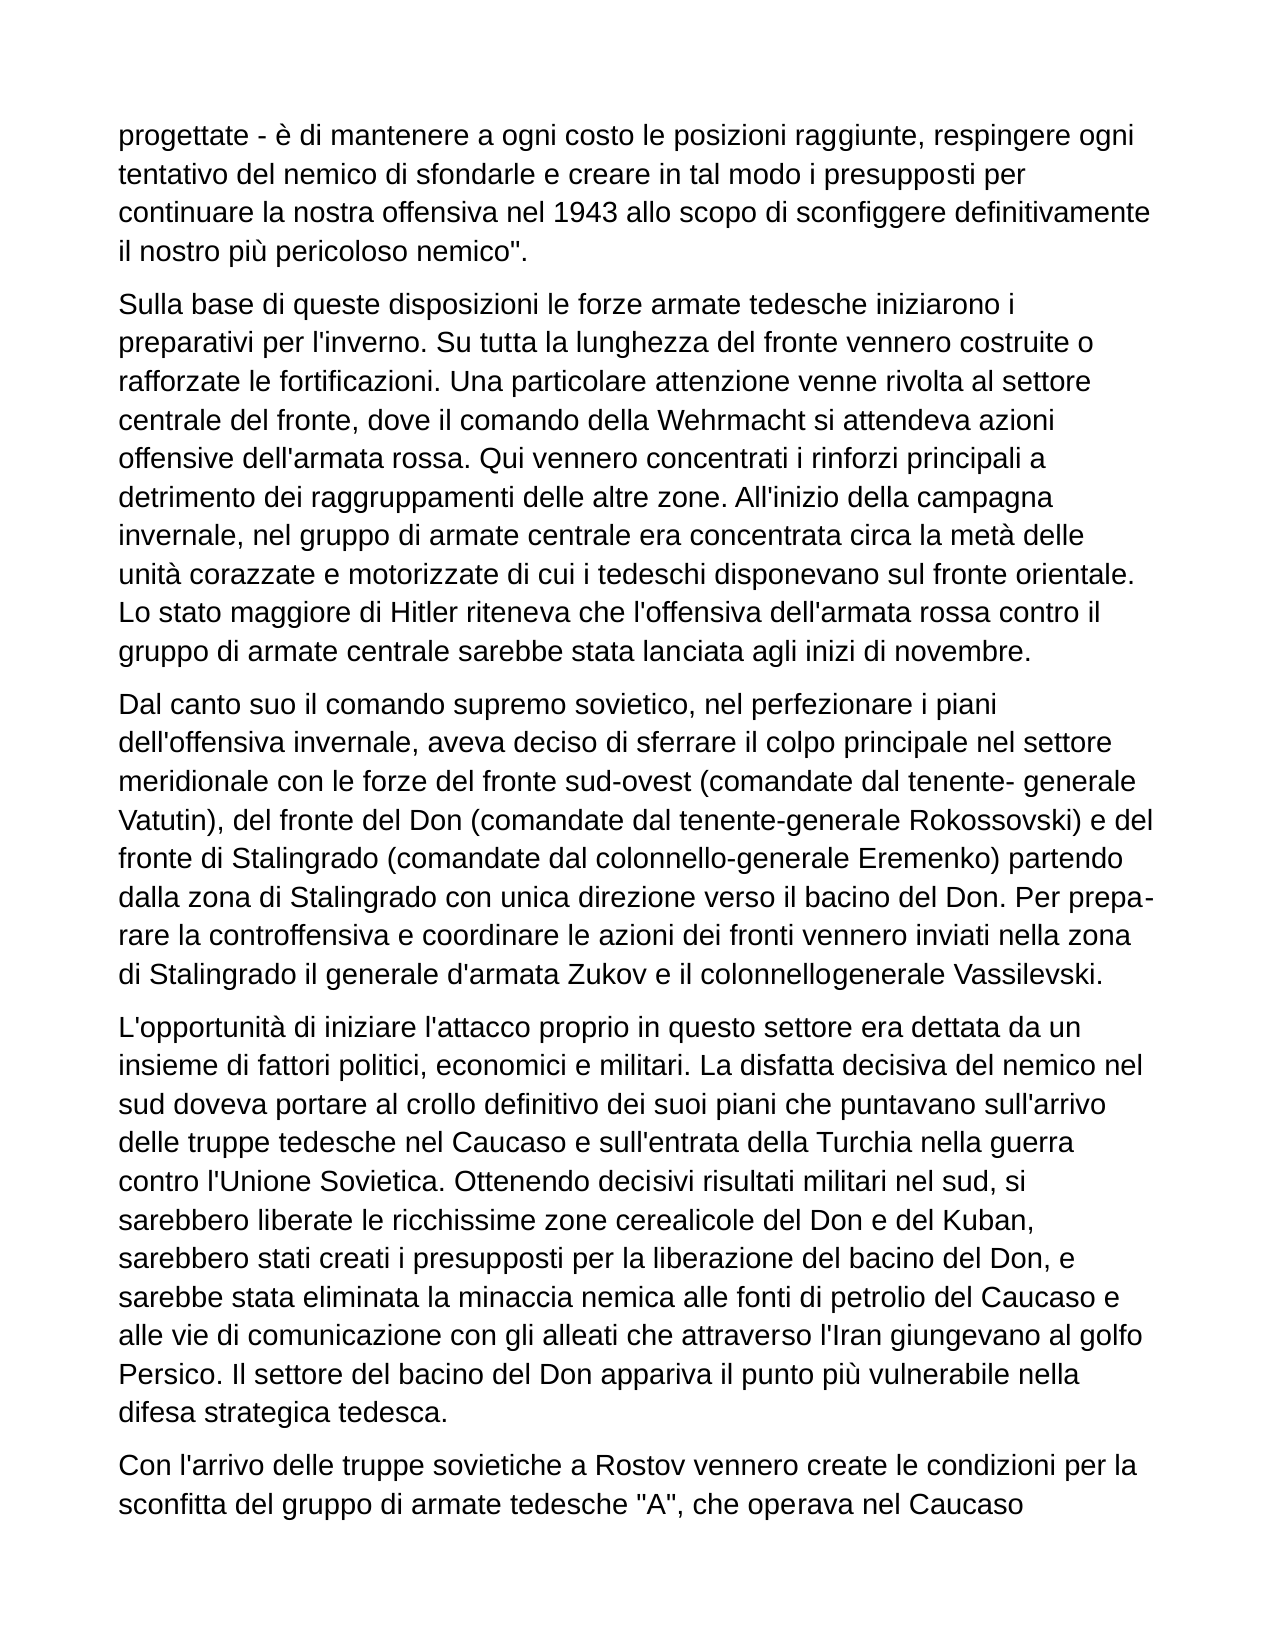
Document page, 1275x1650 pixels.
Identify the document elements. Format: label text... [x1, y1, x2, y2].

text L'opportunità di iniziare l'attacco proprio in questo settore era dettata da un insieme di fat­tori politici, economici e militari. La disfatta decisiva del nemico nel sud doveva portare al crollo definitivo dei suoi piani che puntavano sull'arrivo delle truppe tedesche nel Caucaso e sull'entrata della Turchia nella guerra contro l'Unione Sovietica. Ottenendo deci­sivi risultati militari nel sud, si sarebbero li­berate le ricchissime zone cerealicole del Don e del Kuban, sarebbero stati creati i presup­posti per la liberazione del bacino del Don, e sarebbe stata eliminata la minaccia nemica alle fonti di petrolio del Caucaso e alle vie di comunicazione con gli alleati che attraver­so l'Iran giungevano al golfo Persico. Il settore del bacino del Don appariva il punto più vulnerabile nella difesa strategica tedesca. [118, 1010, 1157, 1429]
text Con l'arrivo delle truppe sovietiche a Rostov vennero create le condizioni per la sconfitta del gruppo di armate tedesche "A", che ope­rava nel Caucaso [118, 1448, 1157, 1520]
text Dal canto suo il comando supremo sovietico, nel perfezionare i piani dell'offensiva invernale, aveva deciso di sferrare il colpo principale nel settore me­ridionale con le forze del fronte sud-ovest (comandate dal tenente- generale Vatutin), del fronte del Don (comandate dal tenente-genera­le Rokossovski) e del fronte di Stalingrado (comandate dal colonnello-generale Eremenko) partendo dalla zona di Stalingrado con unica direzione verso il bacino del Don. Per prepa­rare la controffensiva e coordinare le azioni dei fronti vennero inviati nella zona di Stalingra­do il generale d'armata Zukov e il colonnello­generale Vassilevski. [118, 687, 1157, 990]
text progettate - è di mantenere a ogni costo le posizioni rag­giunte, respingere ogni tentativo del nemico di sfondarle e creare in tal modo i presuppo­sti per continuare la nostra offensiva nel 1943 allo scopo di sconfiggere definitivamente il no­stro più pericoloso nemico". [118, 118, 1157, 267]
text Sulla base di queste disposizioni le forze armate tedesche iniziarono i preparativi per l'inverno. Su tut­ta la lunghezza del fronte vennero costruite o rafforzate le fortificazioni. Una particolare at­tenzione venne rivolta al settore centrale del fronte, dove il comando della Wehrmacht si attendeva azioni offensive dell'armata rossa. Qui vennero concentrati i rinforzi principali a detrimento dei raggruppamenti delle altre zone. All'inizio della campagna invernale, nel gruppo di armate centrale era concentrata circa la metà delle unità corazzate e motoriz­zate di cui i tedeschi disponevano sul fronte orientale. Lo stato maggiore di Hitler ritene­va che l'offensiva dell'armata rossa contro il gruppo di armate centrale sarebbe stata lan­ciata agli inizi di novembre. [118, 287, 1157, 667]
